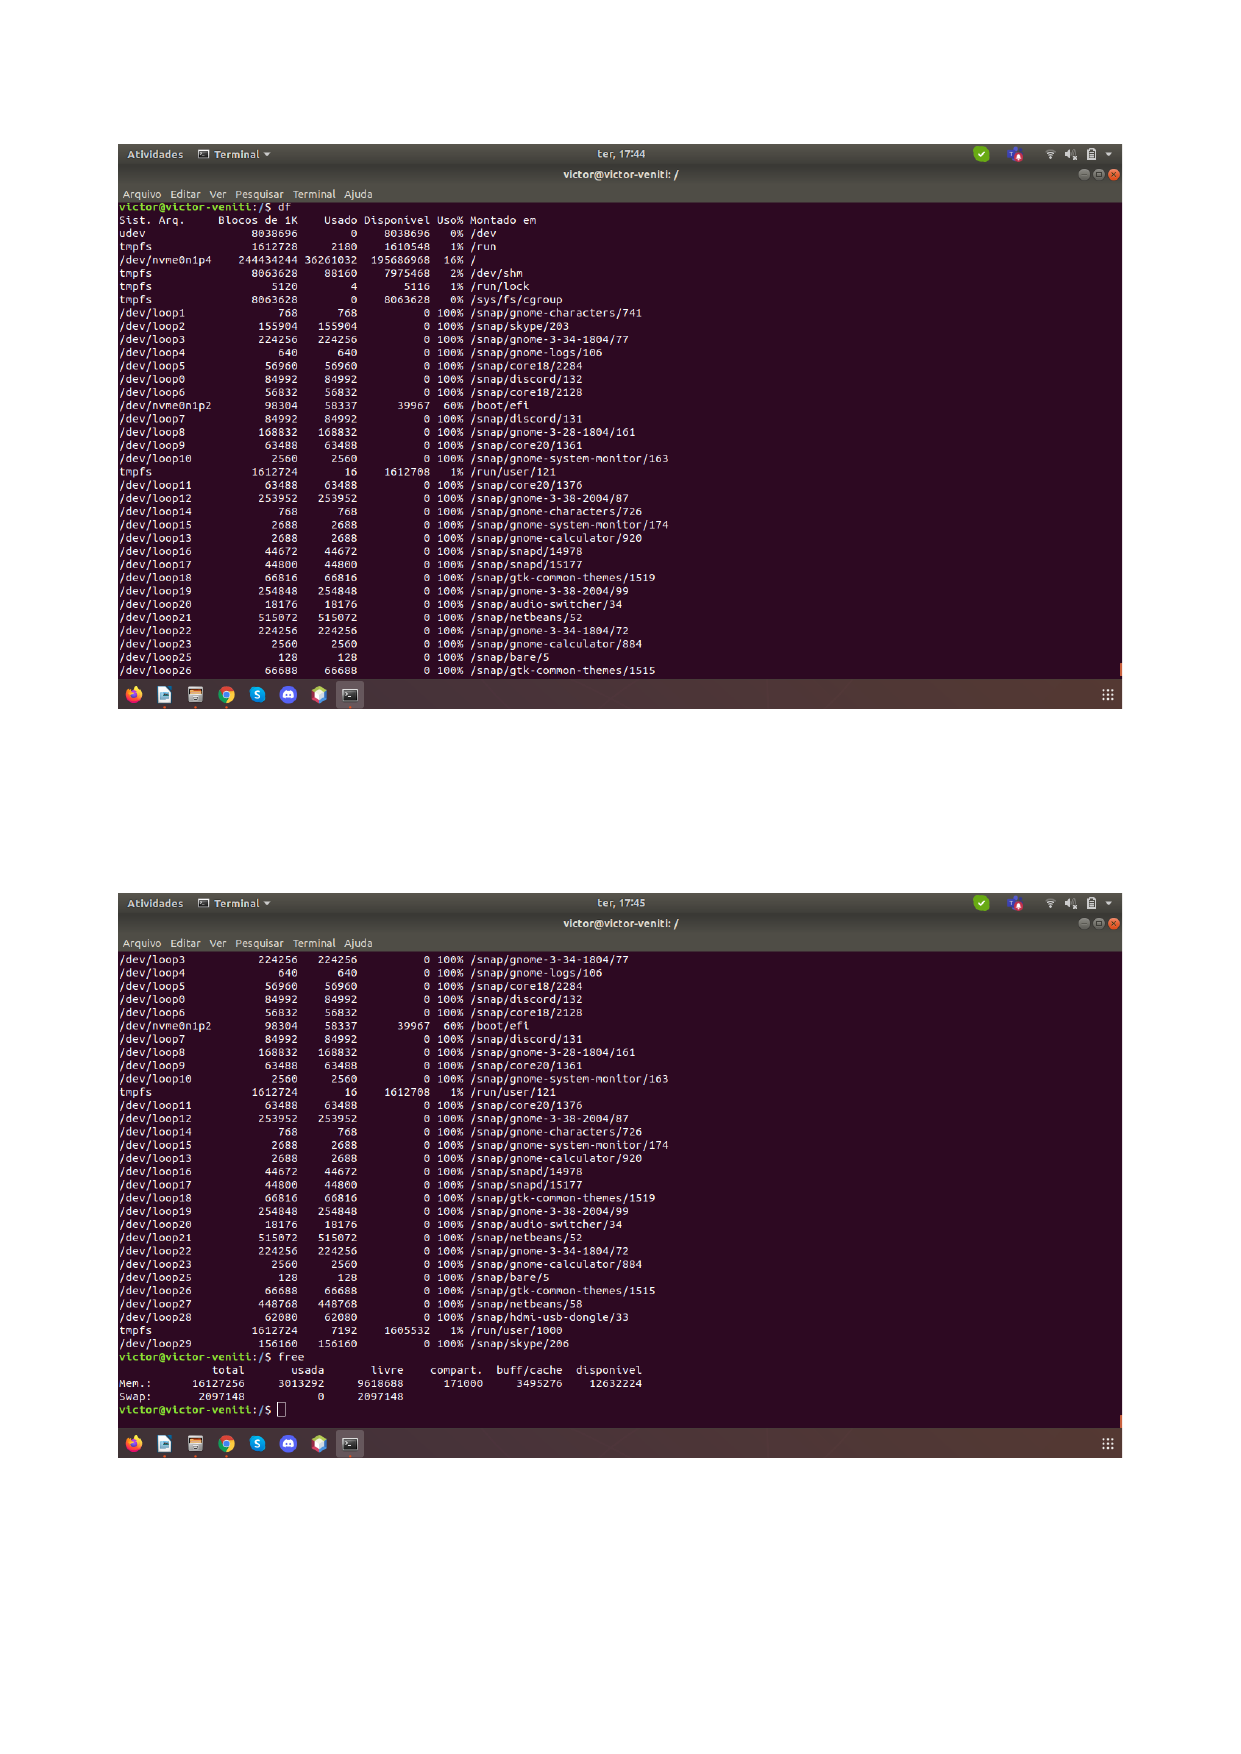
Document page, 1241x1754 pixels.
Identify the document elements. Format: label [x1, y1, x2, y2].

picture [118, 893, 1123, 1458]
picture [118, 144, 1123, 709]
